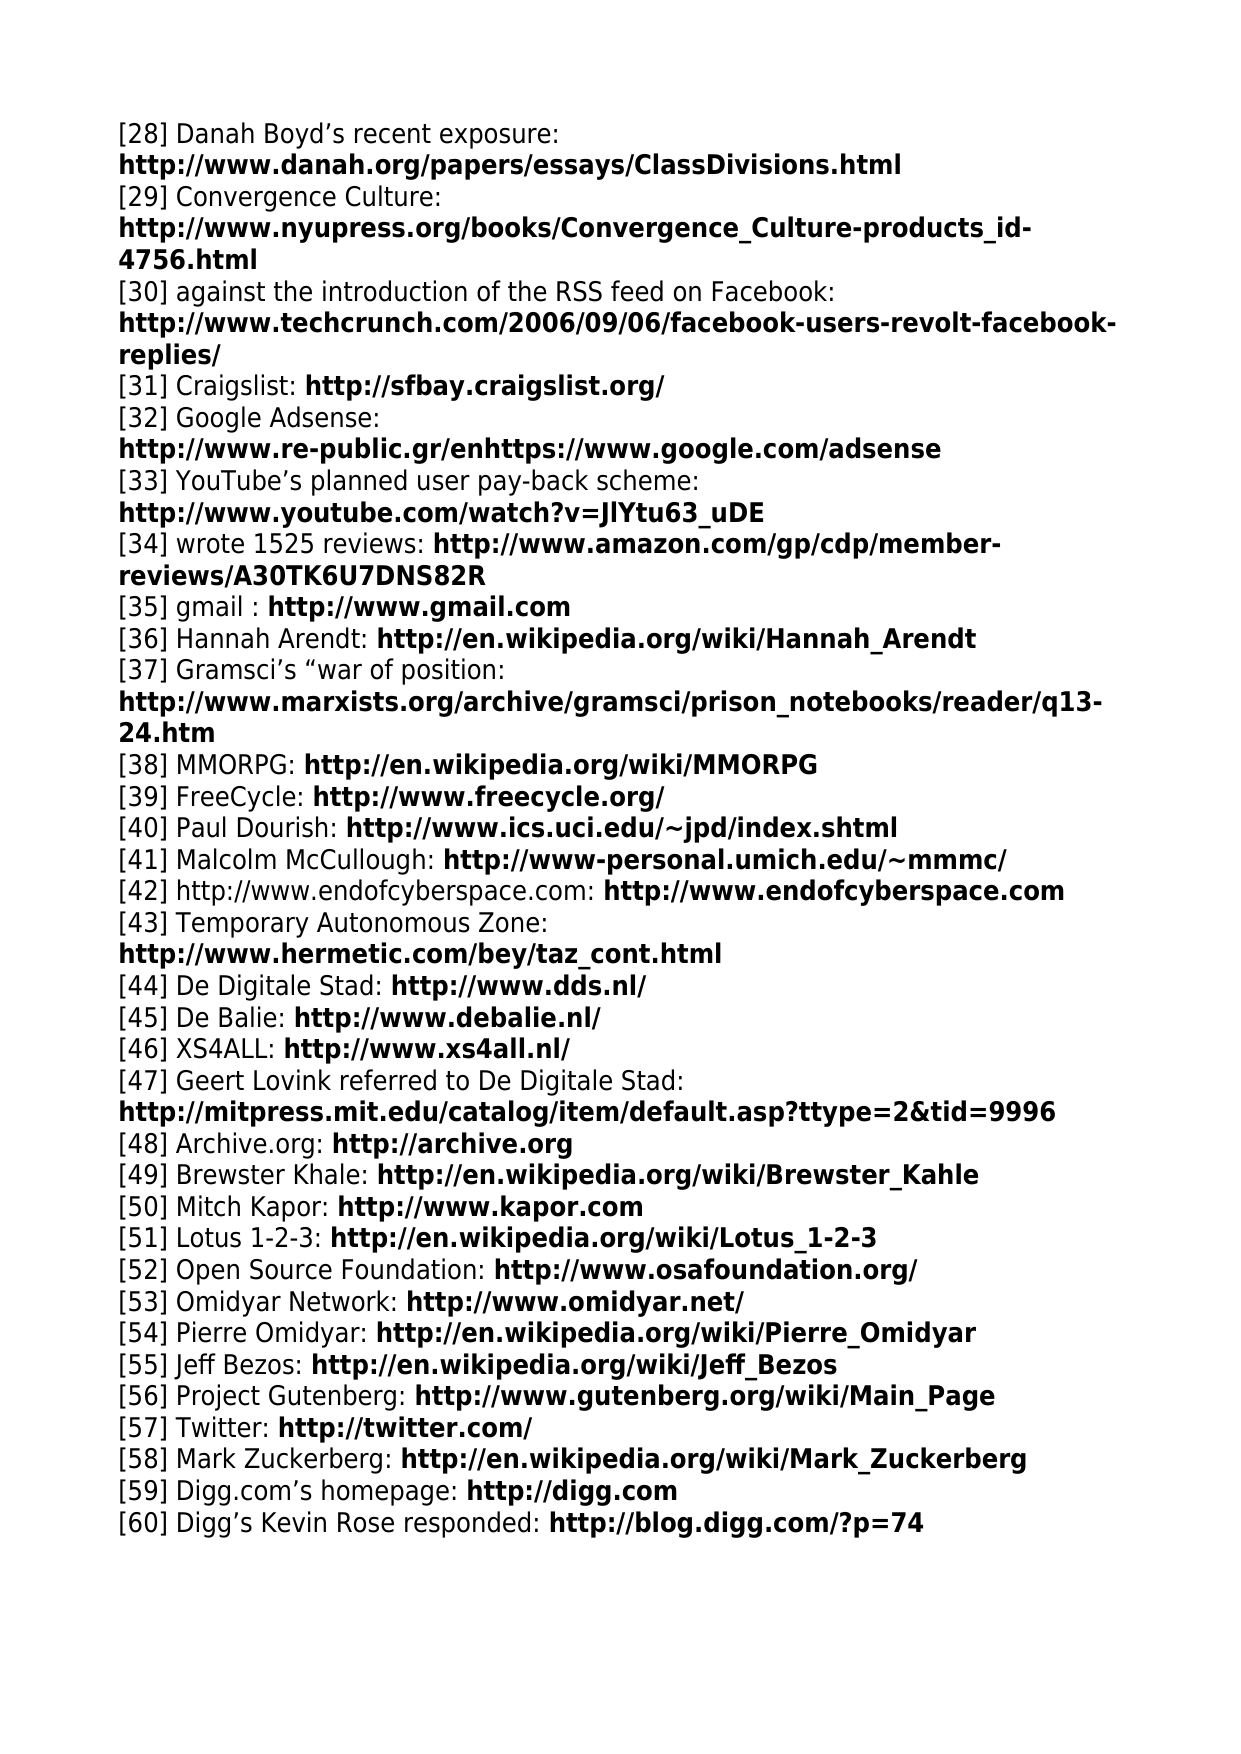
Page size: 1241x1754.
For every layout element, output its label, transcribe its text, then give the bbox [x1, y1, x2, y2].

text [28] Danah Boyd’s recent exposure: http://www.danah.org/papers/essays/ClassDivisions.html [29] Convergence Culture: http://www.nyupress.org/books/Convergence_Culture-products_id-4756.html [30] against the introduction of the RSS feed on Facebook: http://www.techcrunch.com/2006/09/06/facebook-users-revolt-facebook-replies/ [31] Craigslist: http://sfbay.craigslist.org/ [32] Google Adsense: http://www.re-public.gr/enhttps://www.google.com/adsense [33] YouTube’s planned user pay-back scheme: http://www.youtube.com/watch?v=JlYtu63_uDE [34] wrote 1525 reviews: http://www.amazon.com/gp/cdp/member-reviews/A30TK6U7DNS82R [35] gmail : http://www.gmail.com [36] Hannah Arendt: http://en.wikipedia.org/wiki/Hannah_Arendt [37] Gramsci’s “war of position: http://www.marxists.org/archive/gramsci/prison_notebooks/reader/q13-24.htm [38] MMORPG: http://en.wikipedia.org/wiki/MMORPG [39] FreeCycle: http://www.freecycle.org/ [40] Paul Dourish: http://www.ics.uci.edu/~jpd/index.shtml [41] Malcolm McCullough: http://www-personal.umich.edu/~mmmc/ [42] http://www.endofcyberspace.com: http://www.endofcyberspace.com [43] Temporary Autonomous Zone: http://www.hermetic.com/bey/taz_cont.html [44] De Digitale Stad: http://www.dds.nl/ [45] De Balie: http://www.debalie.nl/ [46] XS4ALL: http://www.xs4all.nl/ [47] Geert Lovink referred to De Digitale Stad: http://mitpress.mit.edu/catalog/item/default.asp?ttype=2&tid=9996 [48] Archive.org: http://archive.org [49] Brewster Khale: http://en.wikipedia.org/wiki/Brewster_Kahle [50] Mitch Kapor: http://www.kapor.com [51] Lotus 1-2-3: http://en.wikipedia.org/wiki/Lotus_1-2-3 [52] Open Source Foundation: http://www.osafoundation.org/ [53] Omidyar Network: http://www.omidyar.net/ [54] Pierre Omidyar: http://en.wikipedia.org/wiki/Pierre_Omidyar [55] Jeff Bezos: http://en.wikipedia.org/wiki/Jeff_Bezos [56] Project Gutenberg: http://www.gutenberg.org/wiki/Main_Page [57] Twitter: http://twitter.com/ [58] Mark Zuckerberg: http://en.wikipedia.org/wiki/Mark_Zuckerberg [59] Digg.com’s homepage: http://digg.com [60] Digg’s Kevin Rose responded: http://blog.digg.com/?p=74 [118, 118, 1122, 1538]
